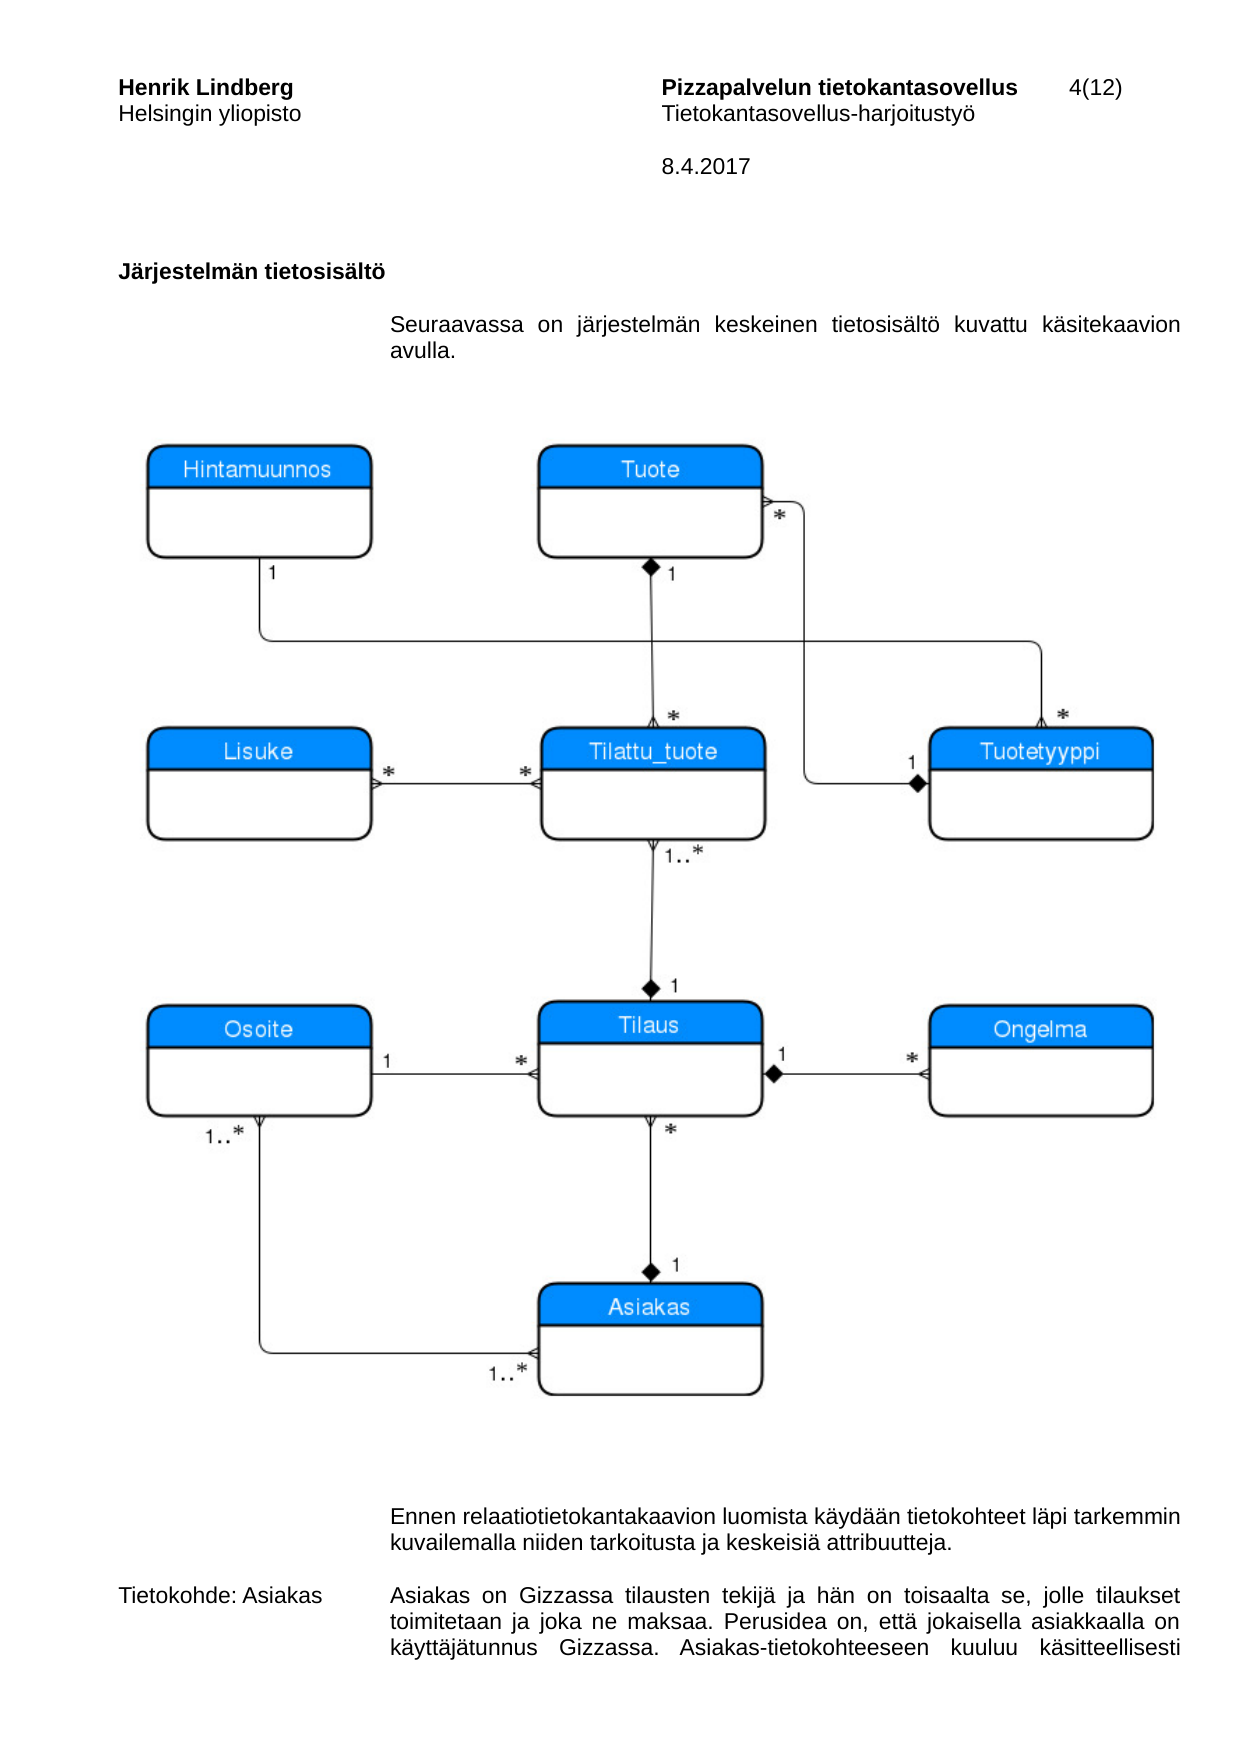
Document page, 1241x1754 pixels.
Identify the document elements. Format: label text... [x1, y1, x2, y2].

text Tietokohde: Asiakas Asiakas on Gizzassa tilausten tekijä ja hän on toisaalta se, jolle tilaukset toimitetaan ja joka ne maksaa. Perusidea on, että jokaisella asiakkaalla on käyttäjätunnus Gizzassa. Asiakas-tietokohteeseen kuuluu käsitteellisesti [118, 1582, 1181, 1661]
text Seuraavassa on järjestelmän keskeinen tietosisältö kuvattu käsitekaavion avulla. [118, 311, 1181, 364]
text Järjestelmän tietosisältö [118, 258, 1181, 284]
picture [118, 416, 1182, 1424]
text Ennen relaatiotietokantakaavion luomista käydään tietokohteet läpi tarkemmin kuvailemalla niiden tarkoitusta ja keskeisiä attribuutteja. [118, 1503, 1181, 1555]
